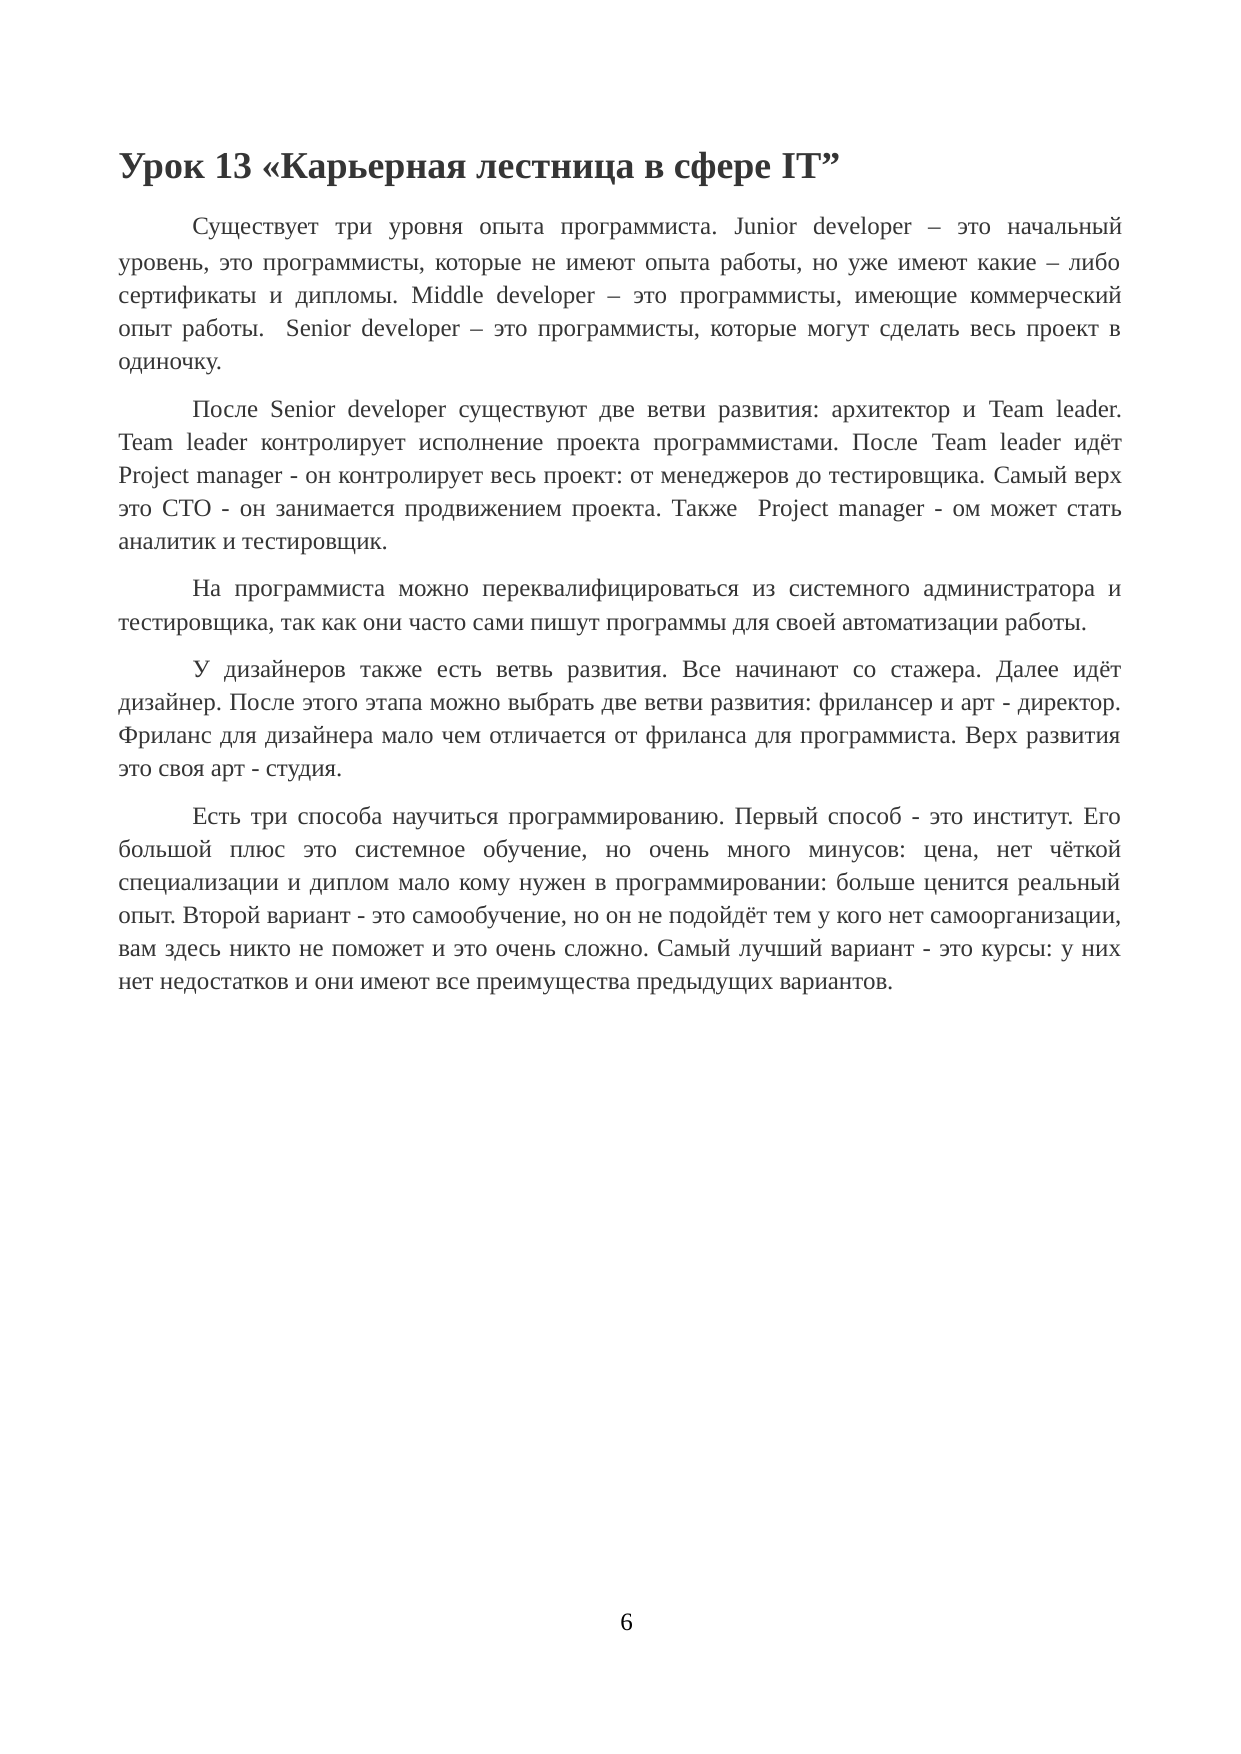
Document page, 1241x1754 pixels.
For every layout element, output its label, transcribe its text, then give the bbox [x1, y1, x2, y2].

subtitle Урок 13 «Карьерная лестница в сфере IT” [118, 143, 1122, 187]
text После Senior developer существуют две ветви развития: архитектор и Team leader. Team leader контролирует исполнение проекта программистами. После Team leader идёт Project manager - он контролирует весь проект: от менеджеров до тестировщика. Самый верх это CTO - он занимается продвижением проекта. Также Project manager - ом может стать аналитик и тестировщик. [118, 394, 1122, 555]
text Существует три уровня опыта программиста. Junior developer – это начальный уровень, это программисты, которые не имеют опыта работы, но уже имеют какие – либо сертификаты и дипломы. Middle developer – это программисты, имеющие коммерческий опыт работы. Senior developer – это программисты, которые могут сделать весь проект в одиночку. [118, 199, 1122, 375]
text У дизайнеров также есть ветвь развития. Все начинают со стажера. Далее идёт дизайнер. После этого этапа можно выбрать две ветви развития: фрилансер и арт - директор. Фриланс для дизайнера мало чем отличается от фриланса для программиста. Верх развития это своя арт - студия. [118, 654, 1122, 782]
text На программиста можно переквалифицироваться из системного администратора и тестировщика, так как они часто сами пишут программы для своей автоматизации работы. [118, 573, 1122, 635]
text Есть три способа научиться программированию. Первый способ - это институт. Его большой плюс это системное обучение, но очень много минусов: цена, нет чёткой специализации и диплом мало кому нужен в программировании: больше ценится реальный опыт. Второй вариант - это самообучение, но он не подойдёт тем у кого нет самоорганизации, вам здесь никто не поможет и это очень сложно. Самый лучший вариант - это курсы: у них нет недостатков и они имеют все преимущества предыдущих вариантов. [118, 801, 1122, 995]
